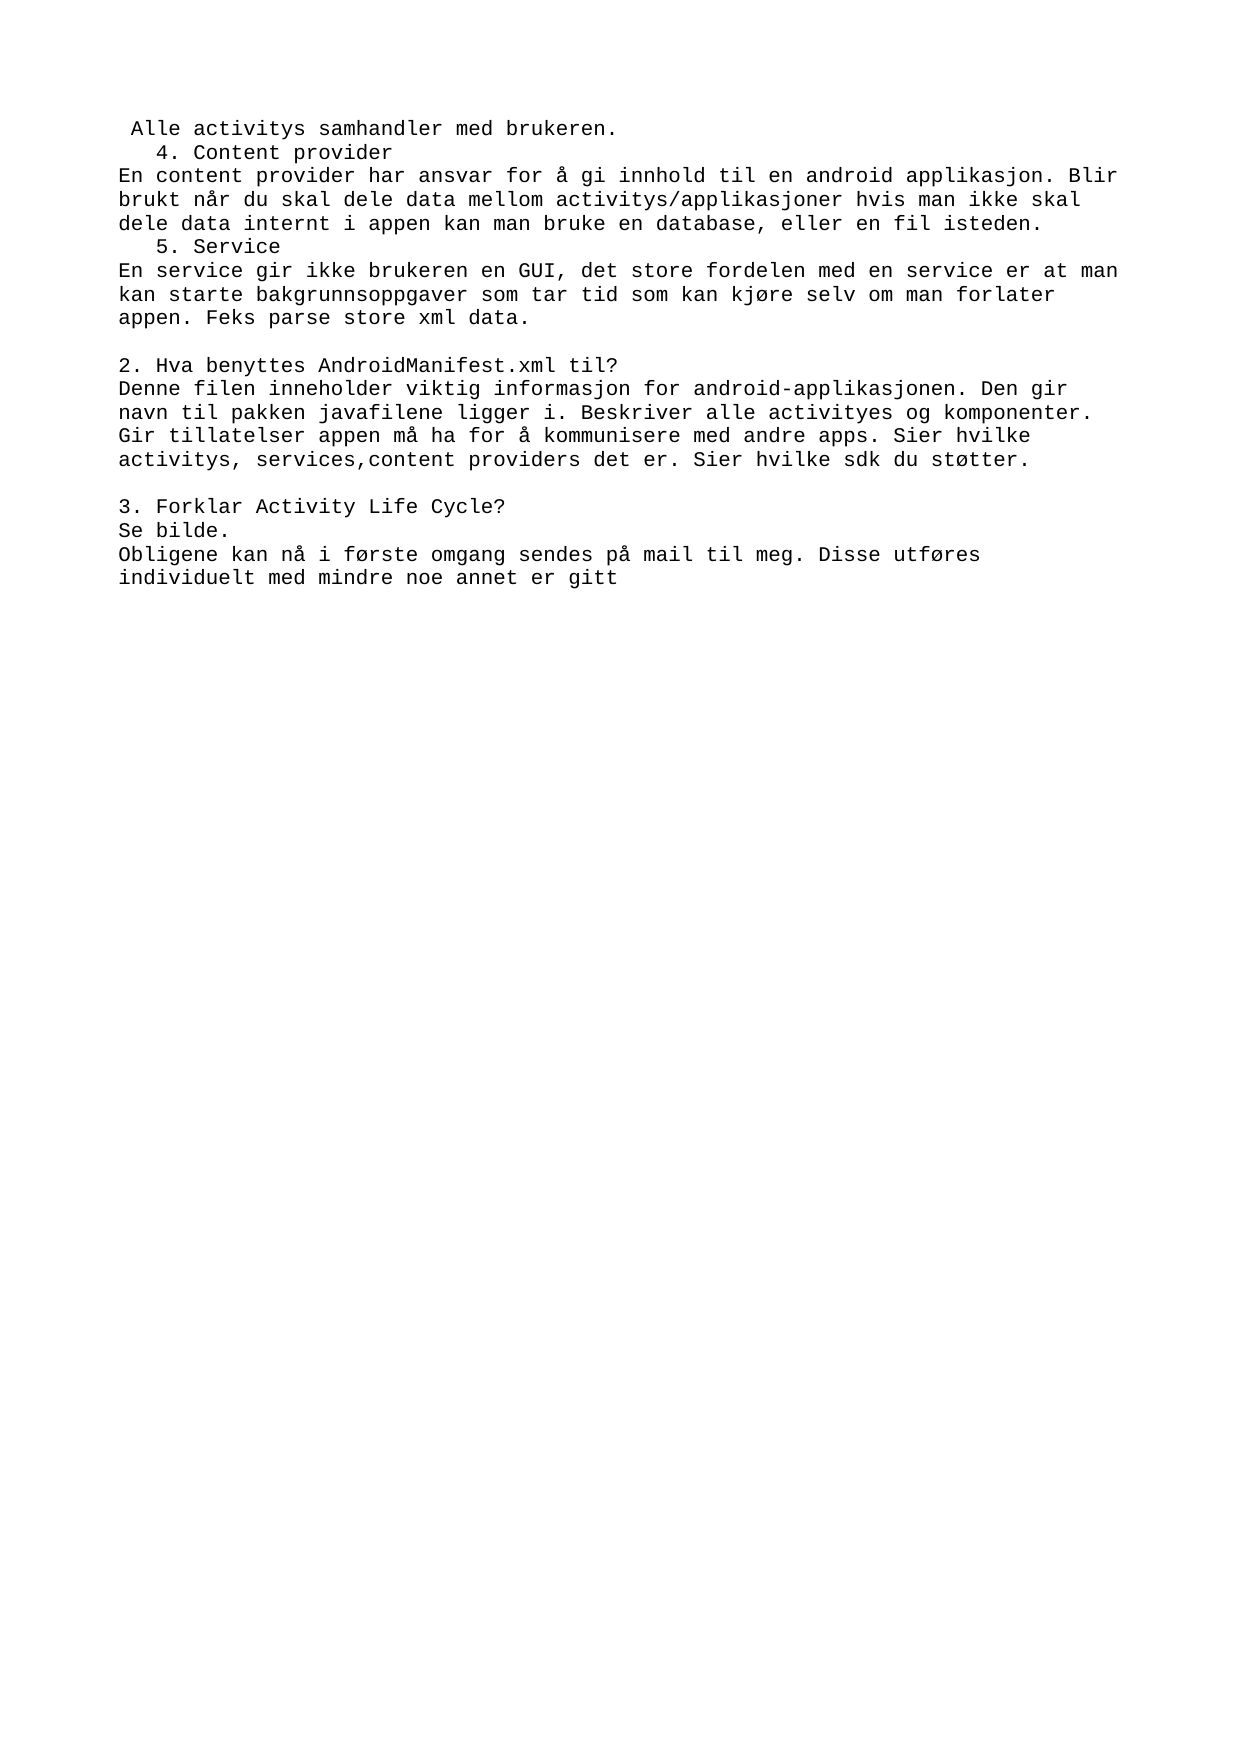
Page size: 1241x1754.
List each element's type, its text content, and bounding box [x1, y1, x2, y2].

text En content provider har ansvar for å gi innhold til en android applikasjon. Blir brukt når du skal dele data mellom activitys/applikasjoner hvis man ikke skal dele data internt i appen kan man bruke en database, eller en fil isteden. [118, 165, 1122, 236]
text 3. Forklar Activity Life Cycle? [118, 496, 1122, 520]
text Se bilde. [118, 520, 1122, 544]
text Denne filen inneholder viktig informasjon for android-applikasjonen. Den gir navn til pakken javafilene ligger i. Beskriver alle activityes og komponenter. [118, 378, 1122, 426]
text Alle activitys samhandler med brukeren. [118, 118, 1122, 142]
text individuelt med mindre noe annet er gitt [118, 567, 1122, 591]
text 5. Service [118, 236, 1122, 260]
text En service gir ikke brukeren en GUI, det store fordelen med en service er at man kan starte bakgrunnsoppgaver som tar tid som kan kjøre selv om man forlater appen. Feks parse store xml data. [118, 260, 1122, 331]
text Obligene kan nå i første omgang sendes på mail til meg. Disse utføres [118, 544, 1122, 567]
text 2. Hva benyttes AndroidManifest.xml til? [118, 354, 1122, 378]
text Gir tillatelser appen må ha for å kommunisere med andre apps. Sier hvilke activitys, services,content providers det er. Sier hvilke sdk du støtter. [118, 426, 1122, 473]
text 4. Content provider [118, 142, 1122, 165]
